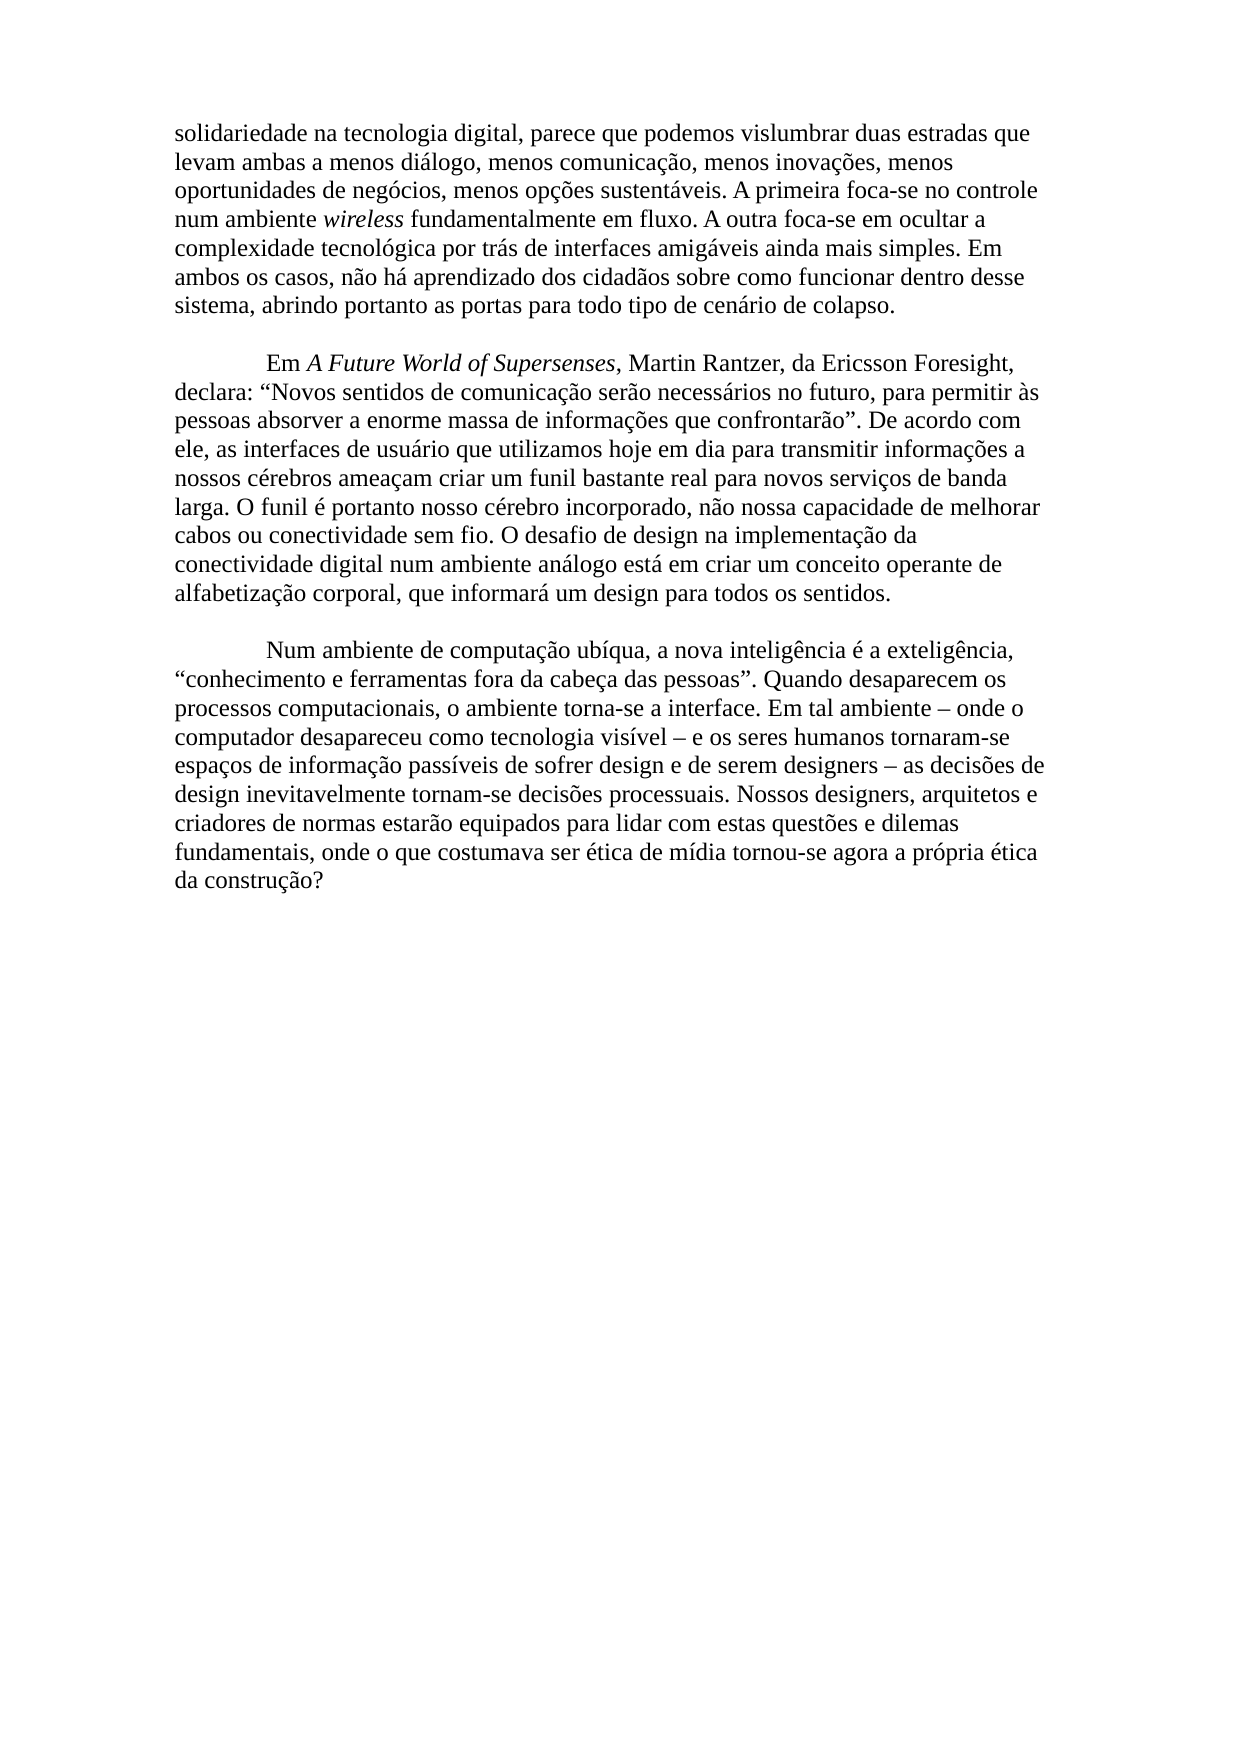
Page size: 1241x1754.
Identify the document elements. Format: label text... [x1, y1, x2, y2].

text Num ambiente de computação ubíqua, a nova inteligência é a exteligência, “conhecimento e ferramentas fora da cabeça das pessoas”. Quando desaparecem os processos computacionais, o ambiente torna-se a interface. Em tal ambiente – onde o computador desapareceu como tecnologia visível – e os seres humanos tornaram-se espaços de informação passíveis de sofrer design e de serem designers – as decisões de design inevitavelmente tornam-se decisões processuais. Nossos designers, arquitetos e criadores de normas estarão equipados para lidar com estas questões e dilemas fundamentais, onde o que costumava ser ética de mídia tornou-se agora a própria ética da construção? [174, 636, 1061, 894]
text Em A Future World of Supersenses, Martin Rantzer, da Ericsson Foresight, declara: “Novos sentidos de comunicação serão necessários no futuro, para permitir às pessoas absorver a enorme massa de informações que confrontarão”. De acordo com ele, as interfaces de usuário que utilizamos hoje em dia para transmitir informações a nossos cérebros ameaçam criar um funil bastante real para novos serviços de banda larga. O funil é portanto nosso cérebro incorporado, não nossa capacidade de melhorar cabos ou conectividade sem fio. O desafio de design na implementação da conectividade digital num ambiente análogo está em criar um conceito operante de alfabetização corporal, que informará um design para todos os sentidos. [174, 348, 1061, 607]
text solidariedade na tecnologia digital, parece que podemos vislumbrar duas estradas que levam ambas a menos diálogo, menos comunicação, menos inovações, menos oportunidades de negócios, menos opções sustentáveis. A primeira foca-se no controle num ambiente wireless fundamentalmente em fluxo. A outra foca-se em ocultar a complexidade tecnológica por trás de interfaces amigáveis ainda mais simples. Em ambos os casos, não há aprendizado dos cidadãos sobre como funcionar dentro desse sistema, abrindo portanto as portas para todo tipo de cenário de colapso. [174, 118, 1061, 319]
